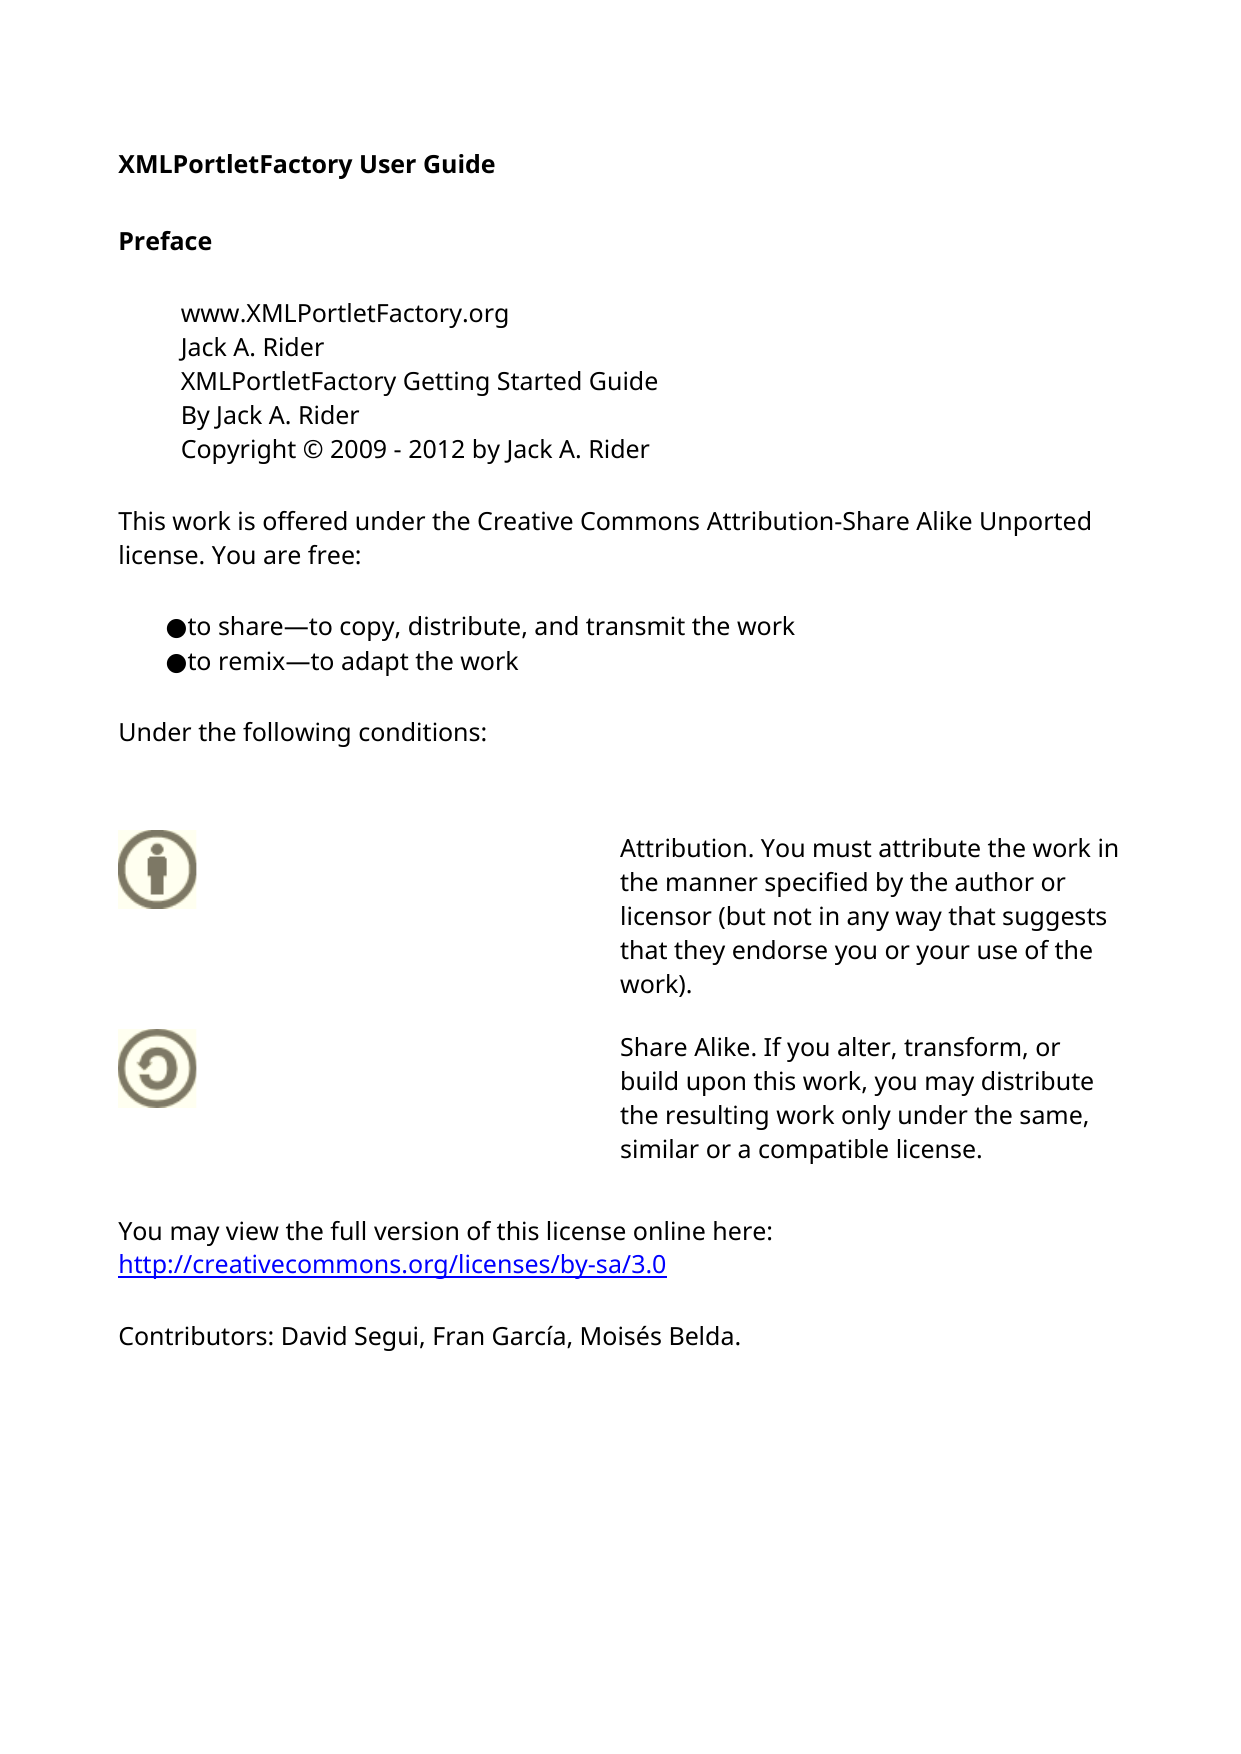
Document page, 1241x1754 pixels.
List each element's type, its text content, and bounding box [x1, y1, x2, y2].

table_cell [620, 1001, 1122, 1029]
table_cell Share Alike. If you alter, transform, or build upon this work, you may distribute the resulting work only under the same, similar or a compatible license. [620, 1029, 1122, 1166]
table_cell [118, 1029, 620, 1166]
text Preface [118, 224, 1122, 258]
table_cell [620, 1166, 1122, 1194]
text XMLPortletFactory User Guide [118, 146, 1122, 180]
list to remix—to adapt the work [118, 643, 1122, 677]
text Contributors: David Segui, Fran García, Moisés Belda. [118, 1319, 1122, 1353]
table_cell [118, 830, 620, 1001]
text This work is offered under the Creative Commons Attribution-Share Alike Unported license. You are free: [118, 503, 1122, 572]
list to share—to copy, distribute, and transmit the work [118, 609, 1122, 643]
text You may view the full version of this license online here: http://creativecommons.org/licenses/by-sa/3.0 [118, 1213, 1122, 1281]
table_header [118, 802, 620, 830]
table_header [620, 802, 1122, 830]
table_cell [118, 1001, 620, 1029]
text www.XMLPortletFactory.org Jack A. Rider XMLPortletFactory Getting Started Guide By Jack A. Rider Copyright © 2009 - 2012 by Jack A. Rider [181, 296, 1059, 466]
table_cell [118, 1166, 620, 1194]
text Under the following conditions: [118, 715, 1122, 783]
table_cell Attribution. You must attribute the work in the manner specified by the author or licensor (but not in any way that suggests that they endorse you or your use of the work). [620, 830, 1122, 1001]
